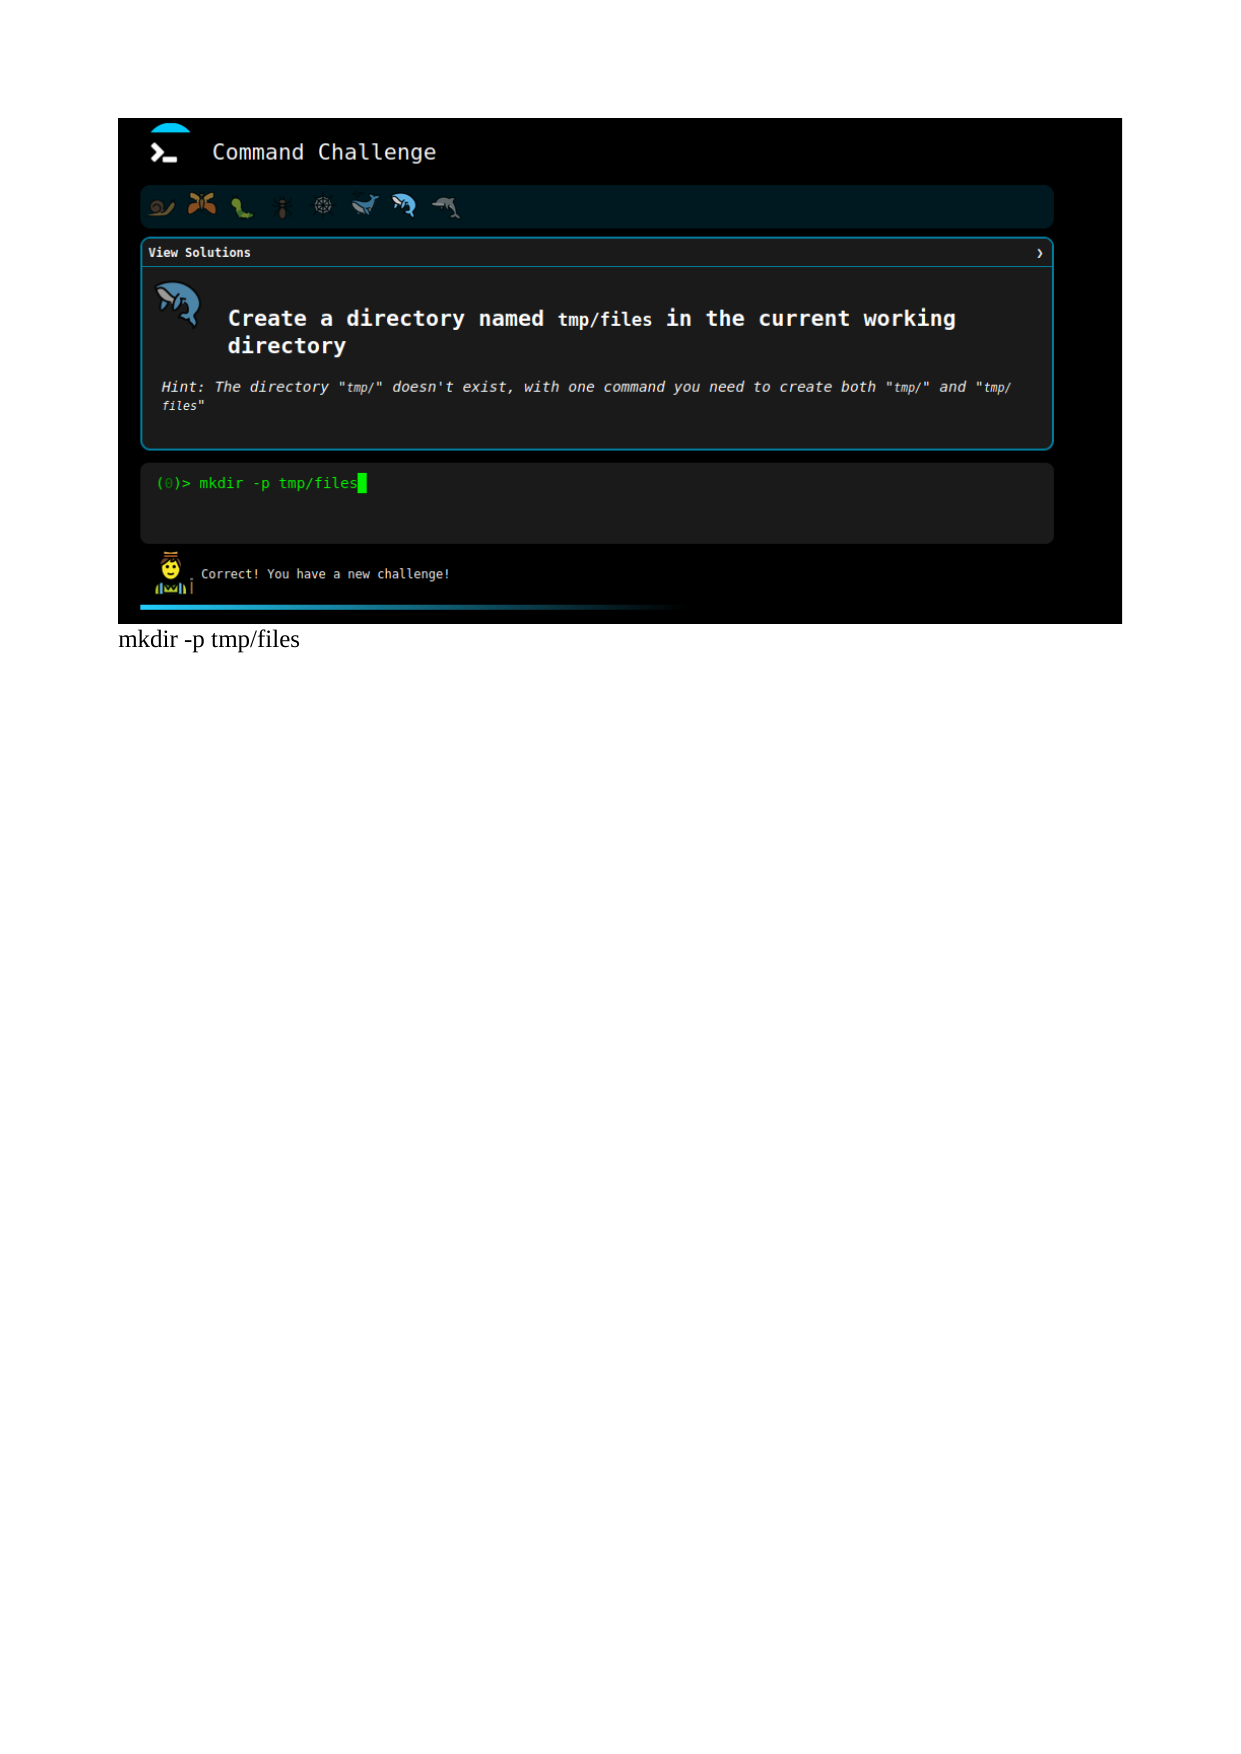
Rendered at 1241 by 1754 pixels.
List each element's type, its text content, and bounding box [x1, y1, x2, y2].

picture [118, 118, 1123, 624]
text mkdir -p tmp/files [118, 624, 1122, 653]
